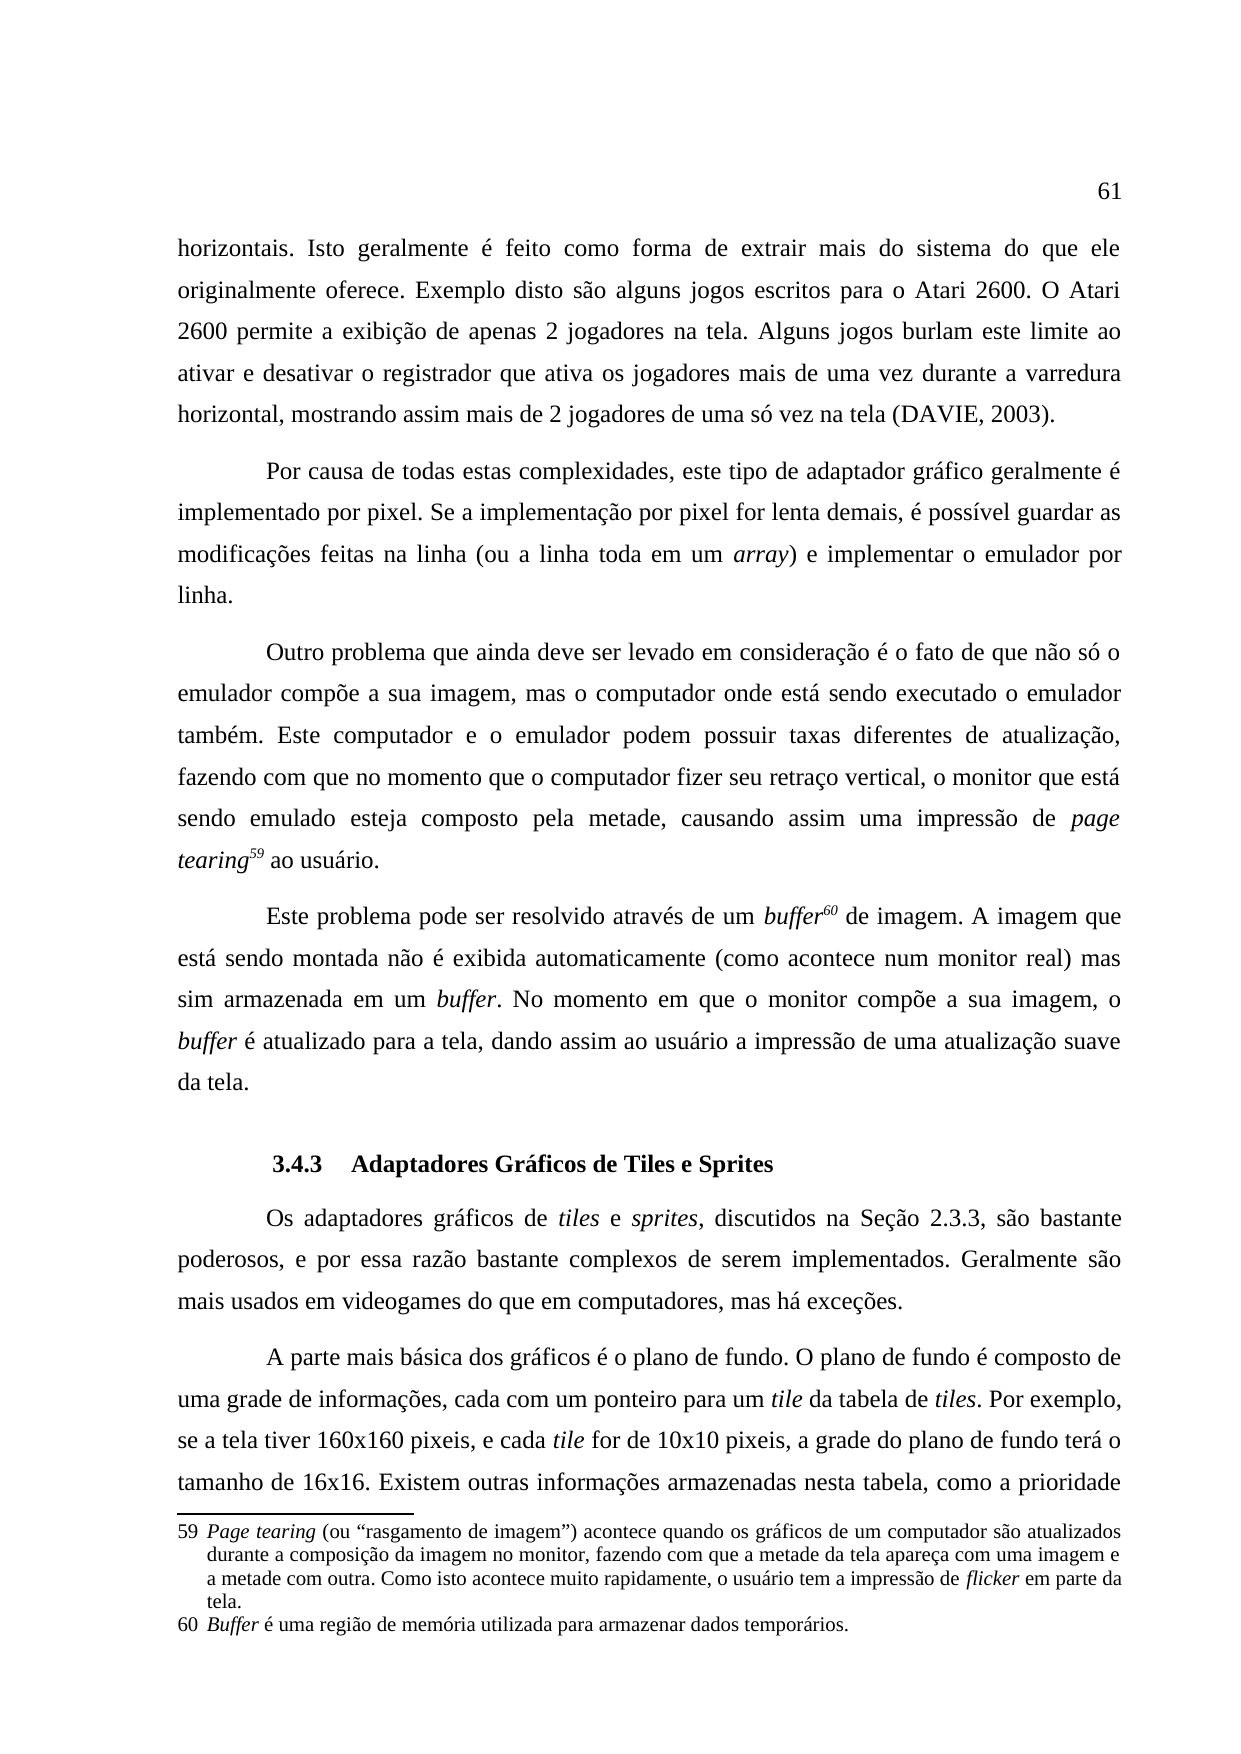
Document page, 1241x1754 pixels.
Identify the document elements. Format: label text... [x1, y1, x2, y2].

text Buffer é uma região de memória utilizada para armazenar dados temporários. [177, 1613, 1122, 1636]
text Page tearing (ou “rasgamento de imagem”) acontece quando os gráficos de um computador são atualizados durante a composição da imagem no monitor, fazendo com que a metade da tela apareça com uma imagem e a metade com outra. Como isto acontece muito rapidamente, o usuário tem a impressão de flicker em parte da tela. [177, 1520, 1122, 1613]
text horizontais. Isto geralmente é feito como forma de extrair mais do sistema do que ele originalmente oferece. Exemplo disto são alguns jogos escritos para o Atari 2600. O Atari 2600 permite a exibição de apenas 2 jogadores na tela. Alguns jogos burlam este limite ao ativar e desativar o registrador que ativa os jogadores mais de uma vez durante a varredura horizontal, mostrando assim mais de 2 jogadores de uma só vez na tela (DAVIE, 2003). [177, 234, 1122, 428]
subtitle Adaptadores Gráficos de Tiles e Sprites [177, 1150, 1122, 1177]
text A parte mais básica dos gráficos é o plano de fundo. O plano de fundo é composto de uma grade de informações, cada com um ponteiro para um tile da tabela de tiles. Por exemplo, se a tela tiver 160x160 pixeis, e cada tile for de 10x10 pixeis, a grade do plano de fundo terá o tamanho de 16x16. Existem outras informações armazenadas nesta tabela, como a prioridade [177, 1343, 1122, 1496]
text Este problema pode ser resolvido através de um buffer de imagem. A imagem que está sendo montada não é exibida automaticamente (como acontece num monitor real) mas sim armazenada em um buffer. No momento em que o monitor compõe a sua imagem, o buffer é atualizado para a tela, dando assim ao usuário a impressão de uma atualização suave da tela. [177, 902, 1122, 1096]
text Os adaptadores gráficos de tiles e sprites, discutidos na Seção 2.3.3, são bastante poderosos, e por essa razão bastante complexos de serem implementados. Geralmente são mais usados em videogames do que em computadores, mas há exceções. [177, 1204, 1122, 1315]
text Por causa de todas estas complexidades, este tipo de adaptador gráfico geralmente é implementado por pixel. Se a implementação por pixel for lenta demais, é possível guardar as modificações feitas na linha (ou a linha toda em um array) e implementar o emulador por linha. [177, 457, 1122, 609]
text Outro problema que ainda deve ser levado em consideração é o fato de que não só o emulador compõe a sua imagem, mas o computador onde está sendo executado o emulador também. Este computador e o emulador podem possuir taxas diferentes de atualização, fazendo com que no momento que o computador fizer seu retraço vertical, o monitor que está sendo emulado esteja composto pela metade, causando assim uma impressão de page tearing ao usuário. [177, 638, 1122, 873]
